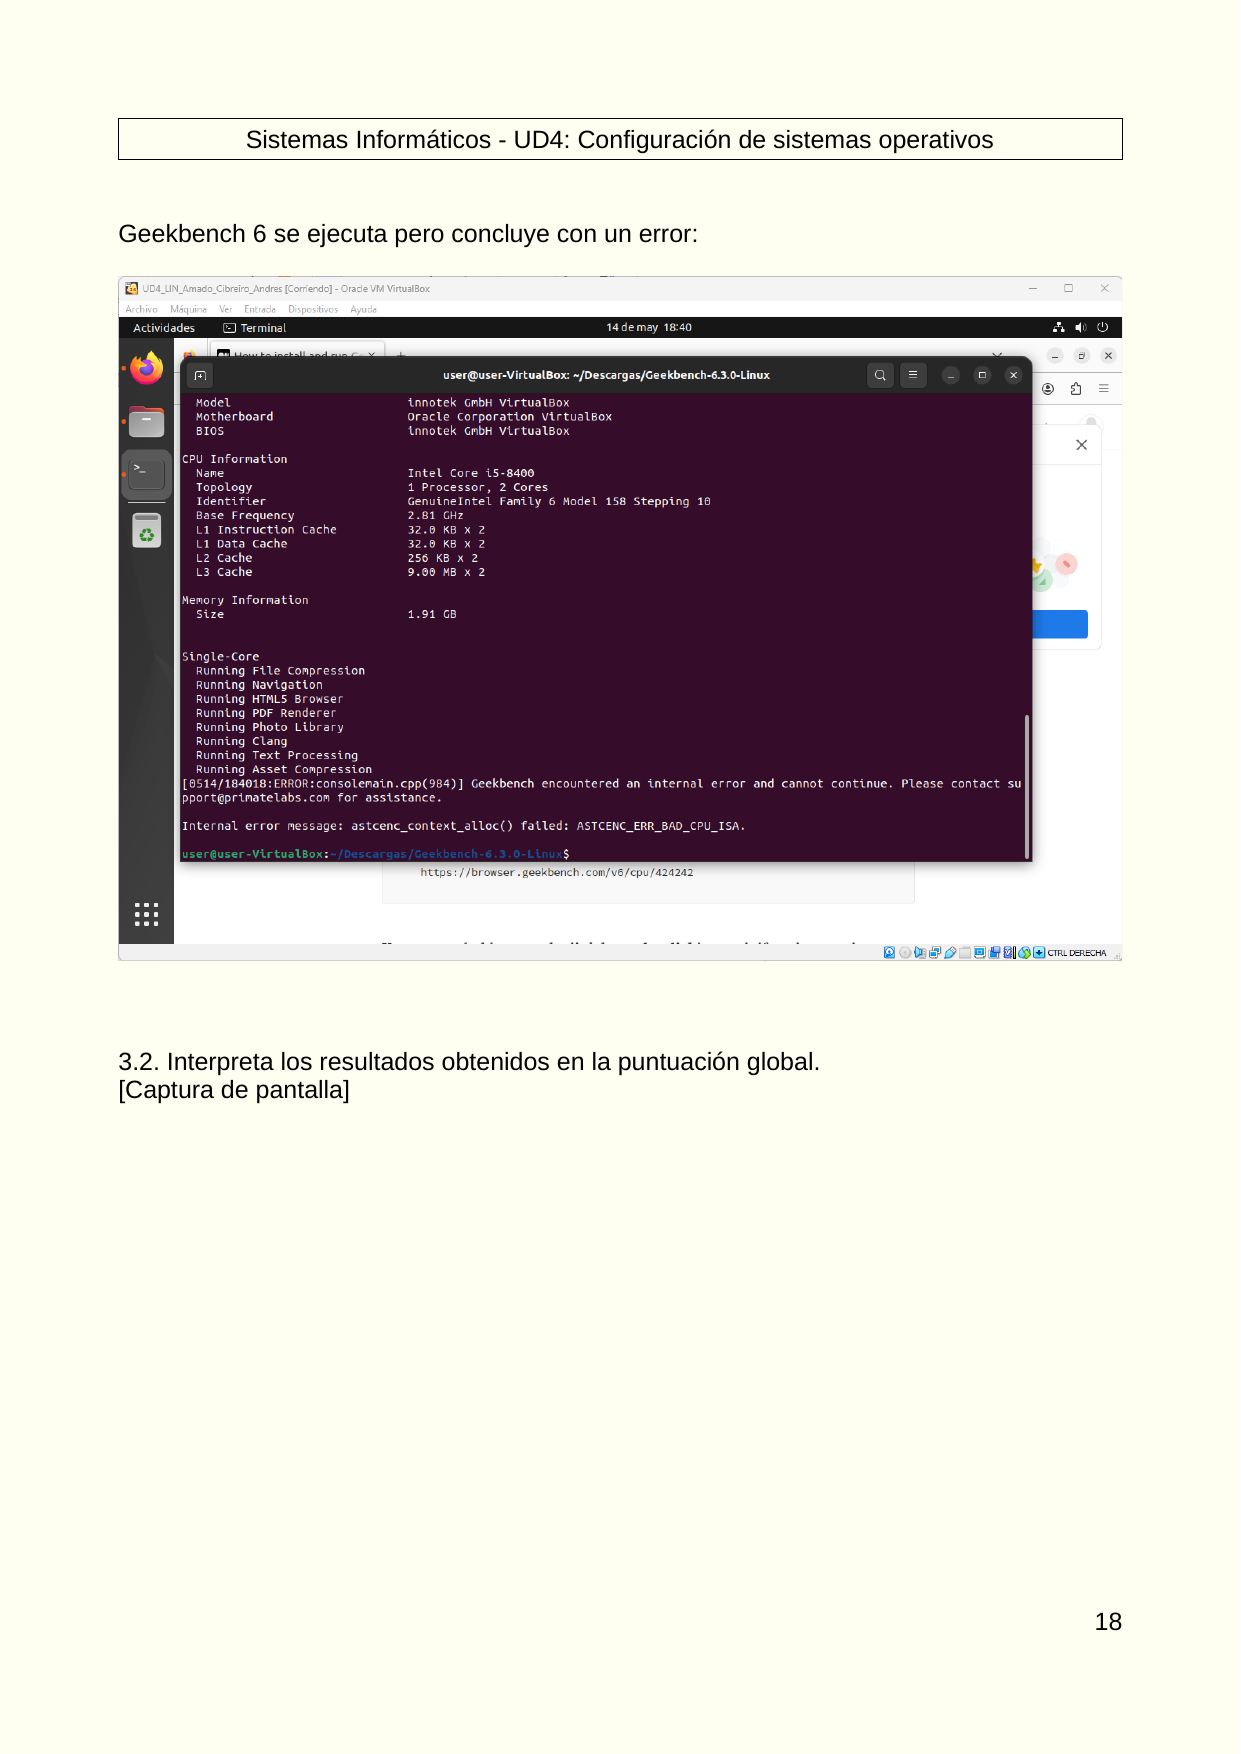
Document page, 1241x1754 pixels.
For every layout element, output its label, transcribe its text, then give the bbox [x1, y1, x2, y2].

picture [118, 276, 1123, 961]
text Geekbench 6 se ejecuta pero concluye con un error: [118, 219, 1122, 247]
text [Captura de pantalla] [118, 1076, 1122, 1104]
text 3.2. Interpreta los resultados obtenidos en la puntuación global. [118, 1047, 1122, 1076]
